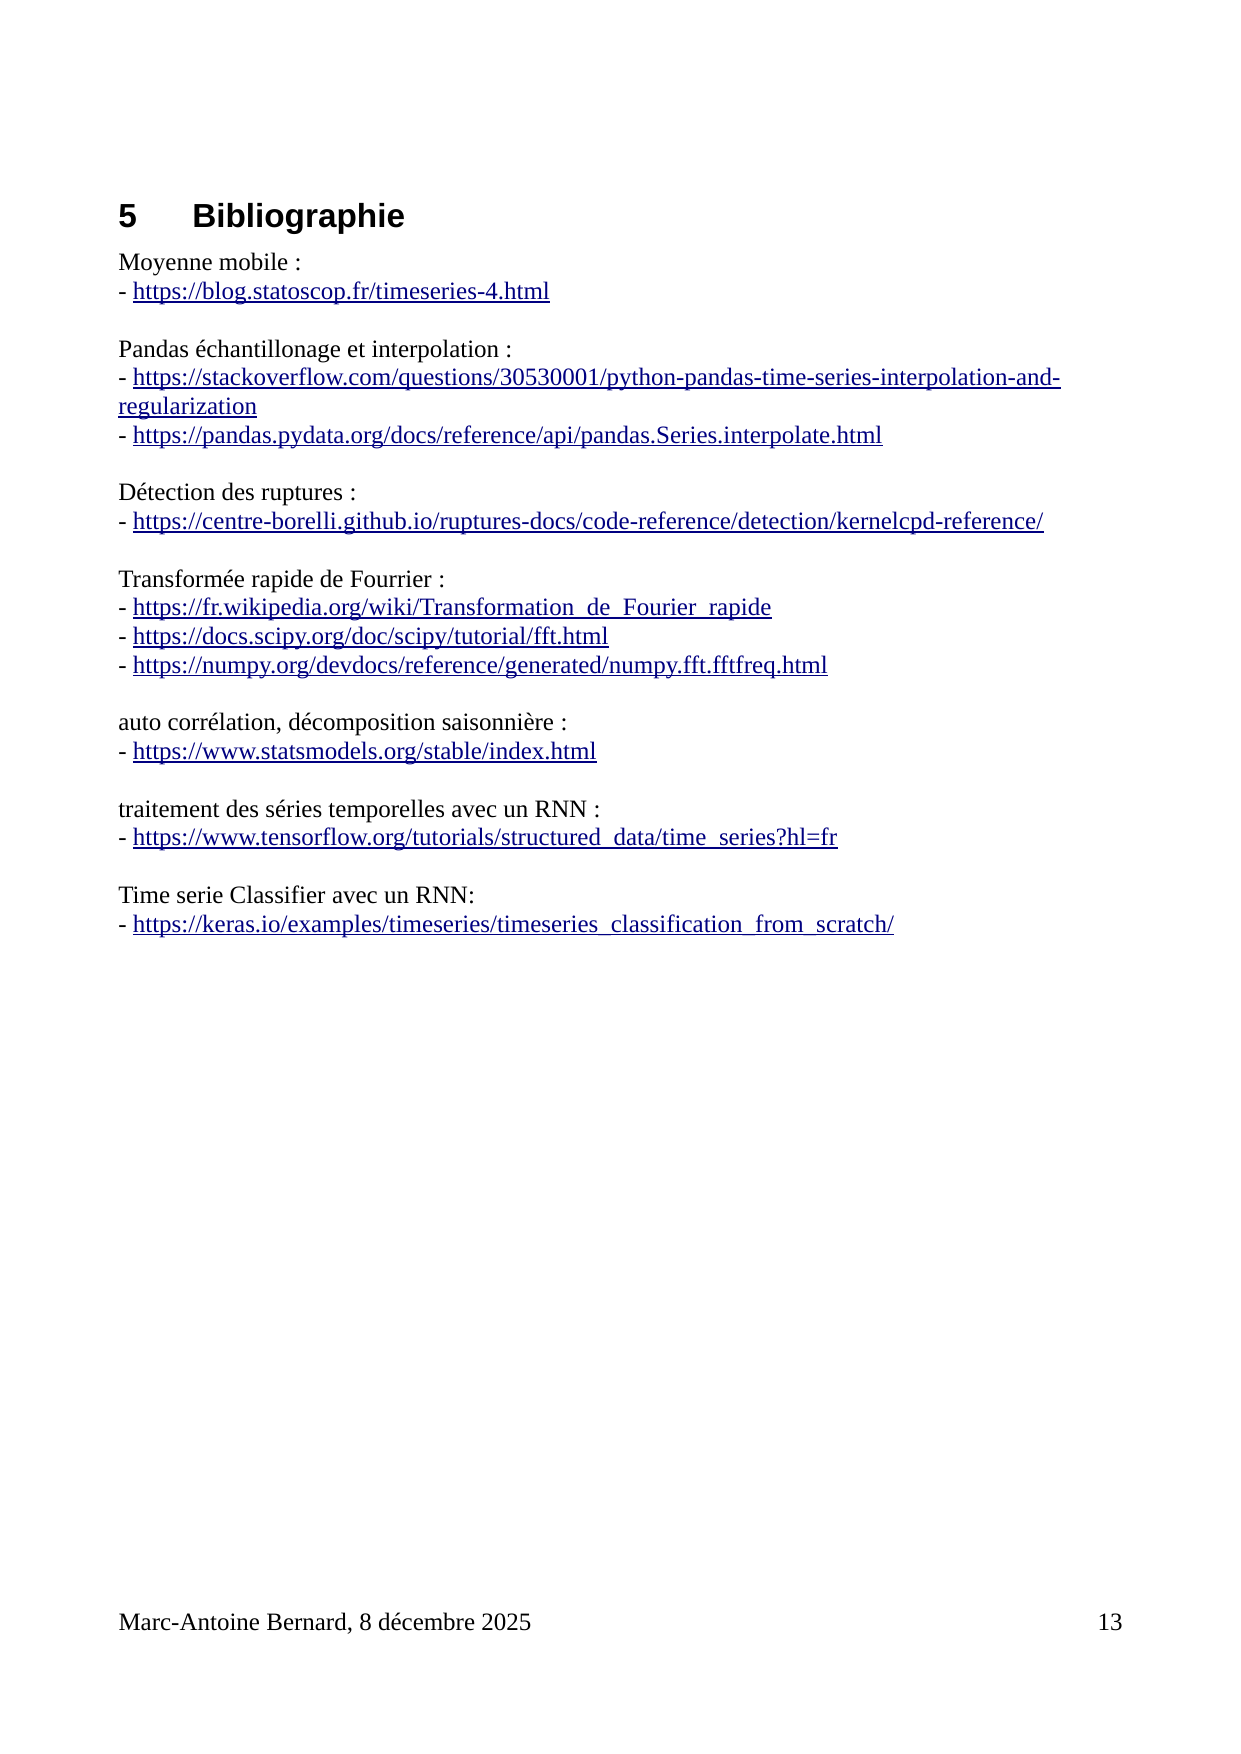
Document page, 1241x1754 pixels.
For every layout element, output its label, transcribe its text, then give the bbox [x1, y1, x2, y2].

text Détection des ruptures : [118, 477, 1122, 506]
text Pandas échantillonage et interpolation : [118, 334, 1122, 362]
text - https://www.statsmodels.org/stable/index.html [118, 736, 1122, 765]
text Transformée rapide de Fourrier : [118, 564, 1122, 592]
text traitement des séries temporelles avec un RNN : [118, 794, 1122, 822]
text - https://stackoverflow.com/questions/30530001/python-pandas-time-series-interpolation-and-regularization [118, 362, 1122, 420]
text - https://www.tensorflow.org/tutorials/structured_data/time_series?hl=fr [118, 822, 1122, 851]
subtitle Bibliographie [118, 196, 1122, 235]
text - https://centre-borelli.github.io/ruptures-docs/code-reference/detection/kernelcpd-reference/ [118, 506, 1122, 535]
text Time serie Classifier avec un RNN: [118, 880, 1122, 909]
text - https://blog.statoscop.fr/timeseries-4.html [118, 276, 1122, 305]
text auto corrélation, décomposition saisonnière : [118, 707, 1122, 736]
text - https://keras.io/examples/timeseries/timeseries_classification_from_scratch/ [118, 909, 1122, 937]
text - https://pandas.pydata.org/docs/reference/api/pandas.Series.interpolate.html [118, 420, 1122, 449]
text Moyenne mobile : [118, 247, 1122, 276]
text - https://docs.scipy.org/doc/scipy/tutorial/fft.html [118, 621, 1122, 650]
text - https://numpy.org/devdocs/reference/generated/numpy.fft.fftfreq.html [118, 650, 1122, 679]
text - https://fr.wikipedia.org/wiki/Transformation_de_Fourier_rapide [118, 592, 1122, 621]
